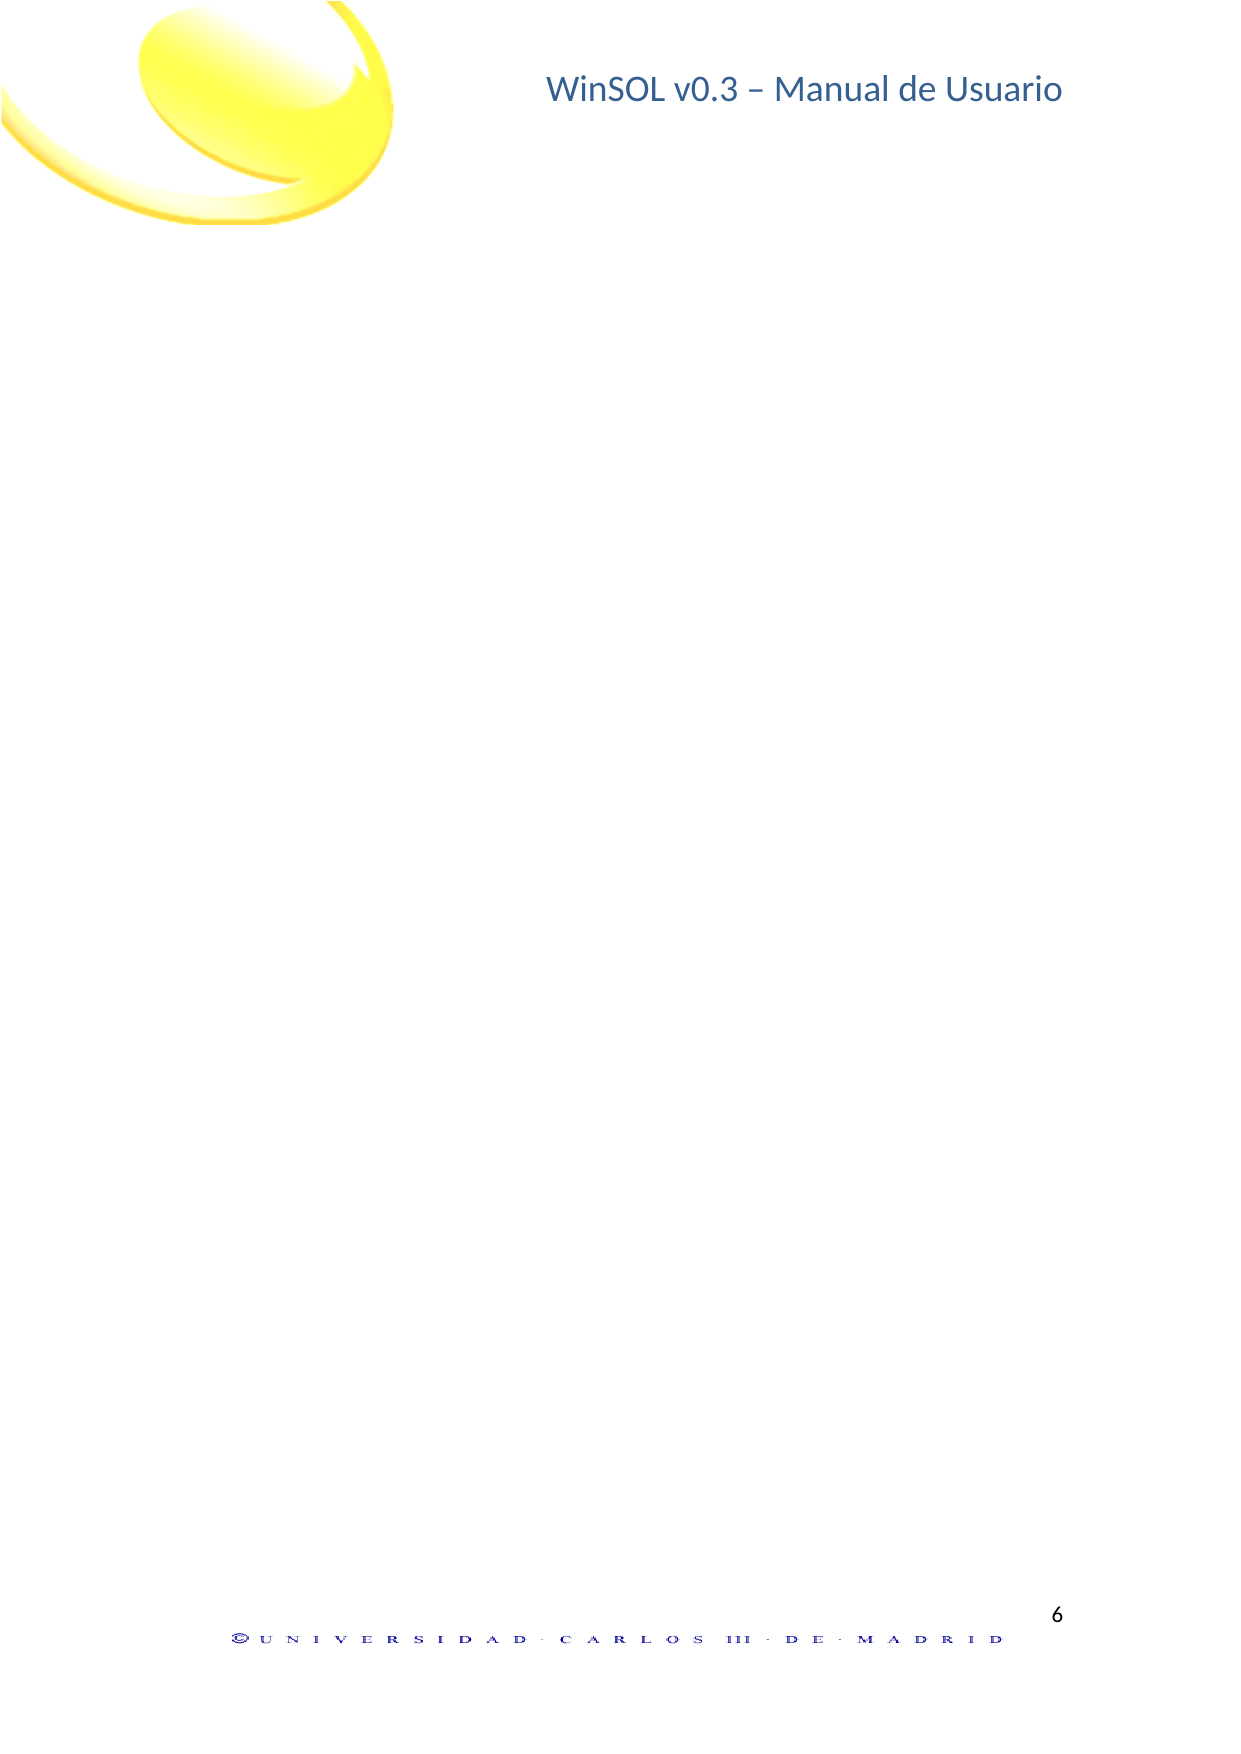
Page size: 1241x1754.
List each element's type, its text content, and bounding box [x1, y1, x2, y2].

picture [232, 1631, 1035, 1649]
list Lista Completa Detallada: Este es el listado que aparecerá por defecto, es la mejor forma pare seleccionar/deseleccionar las aplicaciones y las categorías ya que proporciona una visión completa de todo el contenido. [1, 1, 457, 225]
